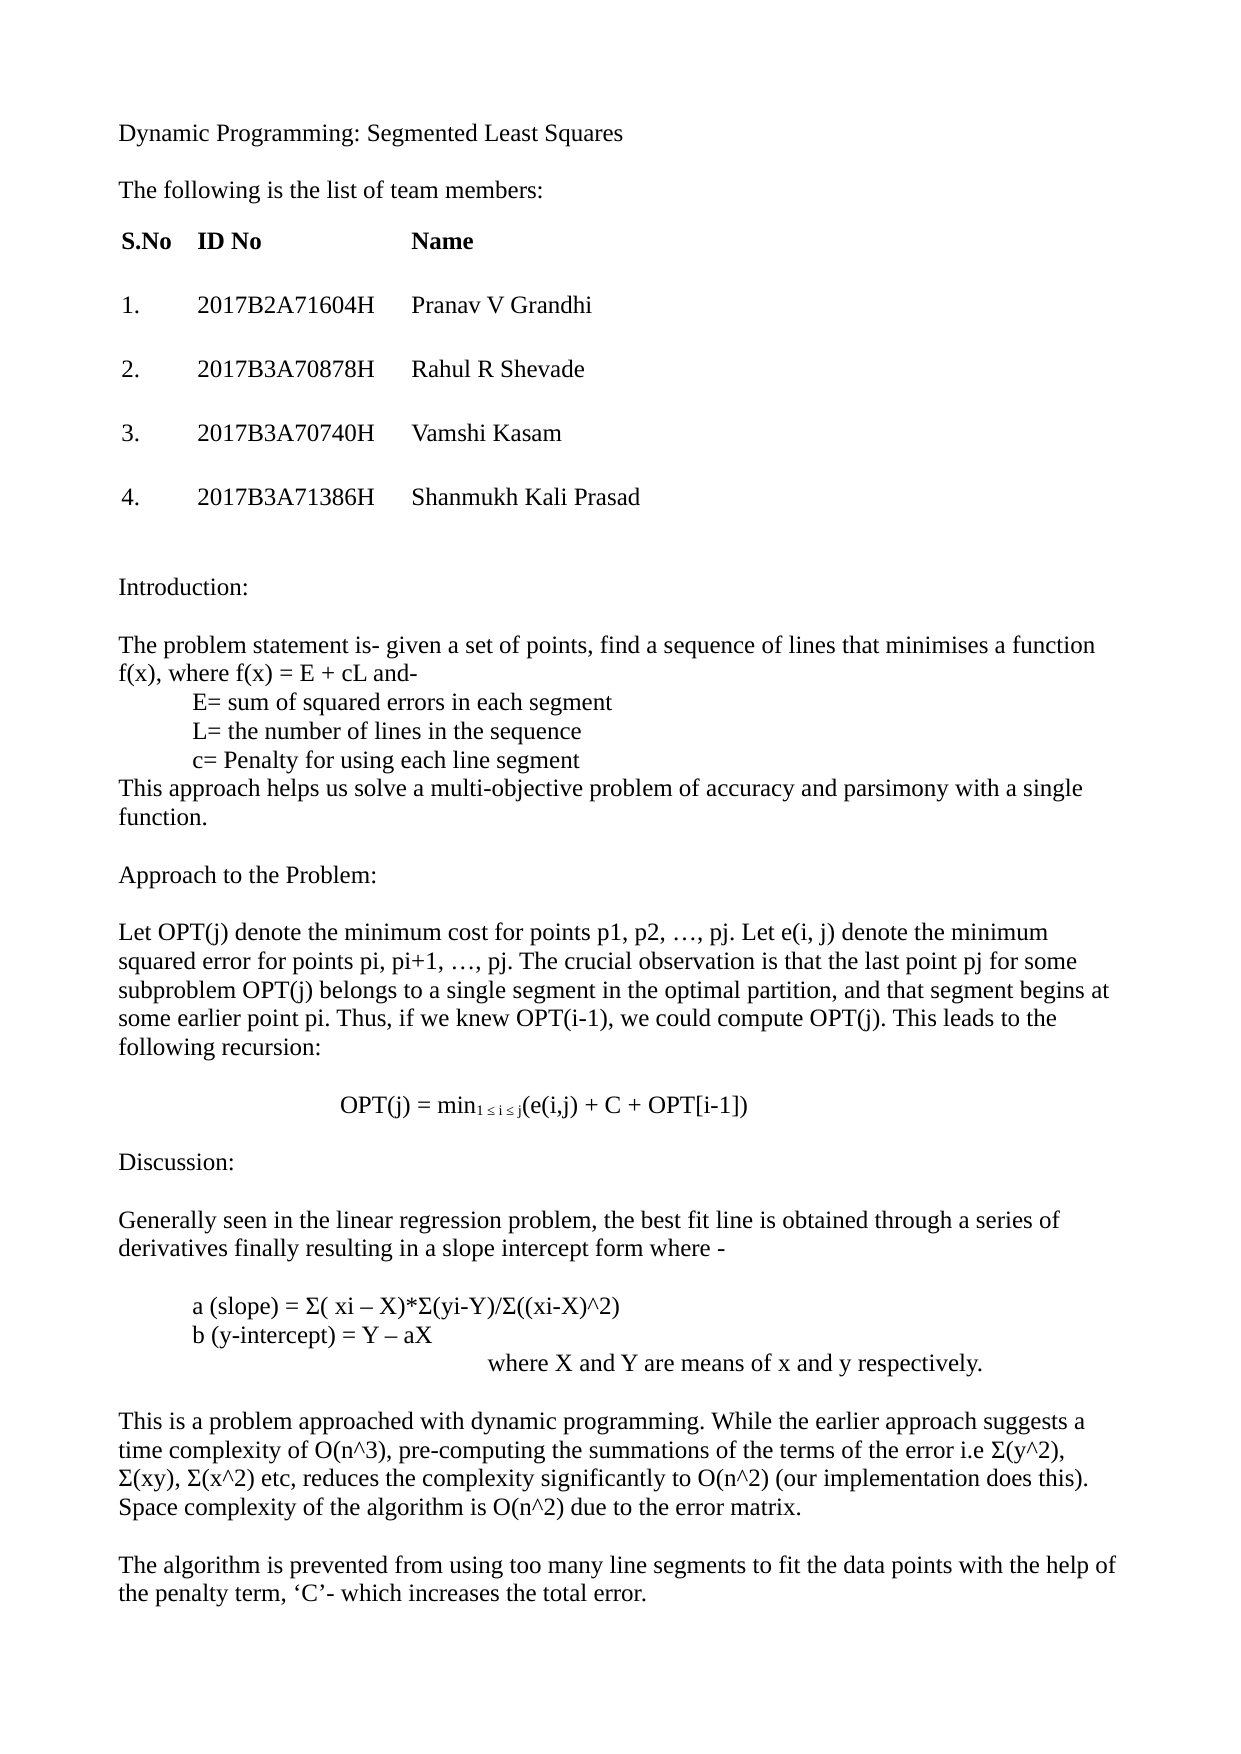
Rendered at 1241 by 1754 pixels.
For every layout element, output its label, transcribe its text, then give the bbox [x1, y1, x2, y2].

text The problem statement is- given a set of points, find a sequence of lines that minimises a function f(x), where f(x) = E + cL and- [118, 630, 1122, 687]
text Let OPT(j) denote the minimum cost for points p1, p2, …, pj. Let e(i, j) denote the minimum squared error for points pi, pi+1, …, pj. The crucial observation is that the last point pj for some subproblem OPT(j) belongs to a single segment in the optimal partition, and that segment begins at some earlier point pi. Thus, if we knew OPT(i-1), we could compute OPT(j). This leads to the following recursion: [118, 917, 1122, 1061]
text where X and Y are means of x and y respectively. [118, 1348, 1122, 1377]
text c= Penalty for using each line segment [118, 745, 1122, 773]
text b (y-intercept) = Y – aX [118, 1320, 1122, 1348]
text This approach helps us solve a multi-objective problem of accuracy and parsimony with a single function. [118, 773, 1122, 831]
text Approach to the Problem: [118, 860, 1122, 888]
text E= sum of squared errors in each segment [118, 687, 1122, 716]
table_cell 4. [118, 480, 182, 543]
table_cell 1. [118, 287, 182, 351]
table_header S.No [118, 223, 182, 287]
table_cell 2017B2A71604H [182, 287, 383, 351]
table_cell 3. [118, 415, 182, 479]
table_cell 2017B3A70878H [182, 351, 383, 415]
text L= the number of lines in the sequence [118, 716, 1122, 745]
text Dynamic Programming: Segmented Least Squares [118, 118, 1122, 147]
text OPT(j) = min1 ≤ i ≤ j(e(i,j) + C + OPT[i-1]) [118, 1090, 1122, 1118]
table_cell Vamshi Kasam [383, 415, 652, 479]
text Discussion: [118, 1147, 1122, 1176]
text This is a problem approached with dynamic programming. While the earlier approach suggests a time complexity of O(n^3), pre-computing the summations of the terms of the error i.e Σ(y^2), Σ(xy), Σ(x^2) etc, reduces the complexity significantly to O(n^2) (our implementation does this). Space complexity of the algorithm is O(n^2) due to the error matrix. [118, 1406, 1122, 1521]
table_cell 2. [118, 351, 182, 415]
table_header ID No [182, 223, 383, 287]
text Generally seen in the linear regression problem, the best fit line is obtained through a series of derivatives finally resulting in a slope intercept form where - [118, 1205, 1122, 1262]
table_cell 2017B3A71386H [182, 480, 383, 543]
text Introduction: [118, 572, 1122, 601]
text a (slope) = Σ( xi – X)*Σ(yi-Y)/Σ((xi-X)^2) [118, 1291, 1122, 1320]
table_cell Pranav V Grandhi [383, 287, 652, 351]
table_cell 2017B3A70740H [182, 415, 383, 479]
table_cell Rahul R Shevade [383, 351, 652, 415]
text The algorithm is prevented from using too many line segments to fit the data points with the help of the penalty term, ‘C’- which increases the total error. [118, 1550, 1122, 1607]
table_header Name [383, 223, 652, 287]
text The following is the list of team members: [118, 176, 1122, 204]
table_cell Shanmukh Kali Prasad [383, 480, 652, 543]
